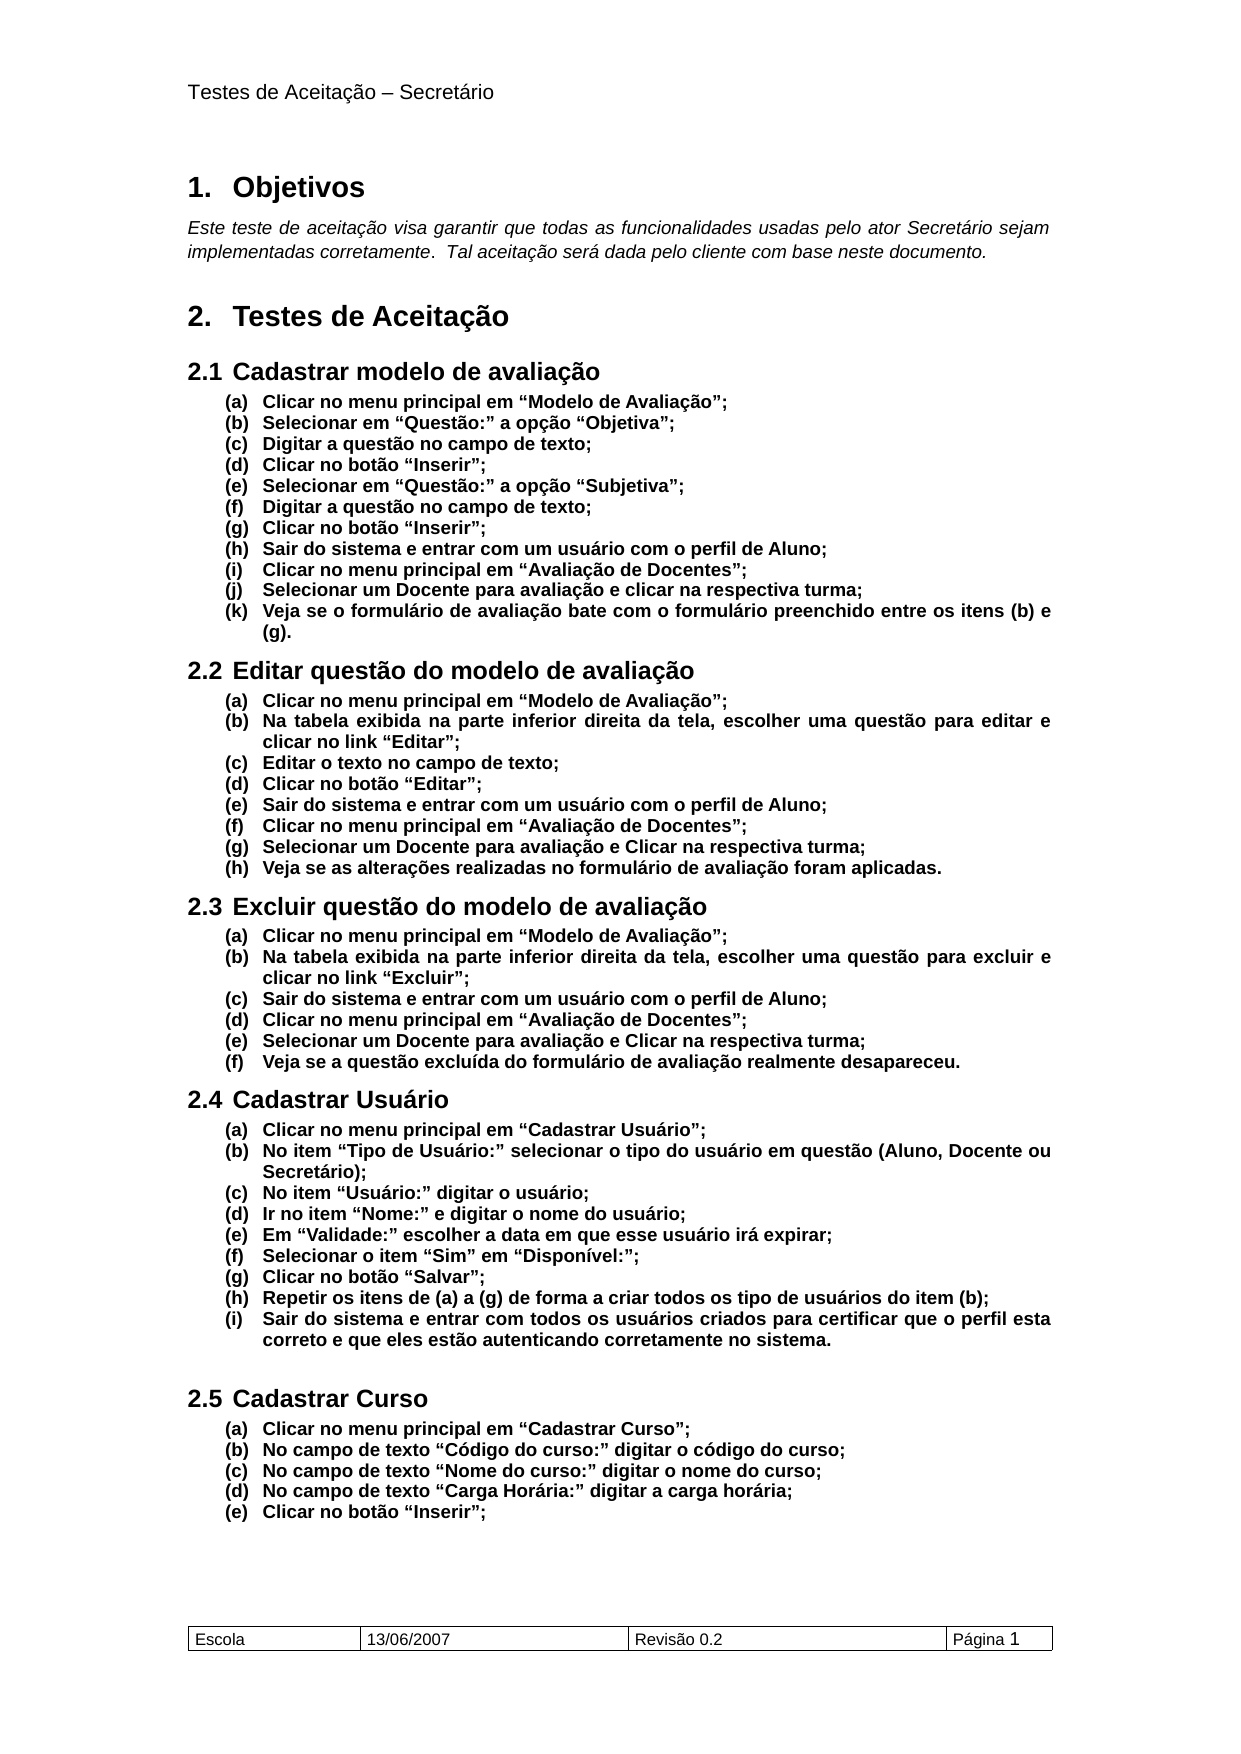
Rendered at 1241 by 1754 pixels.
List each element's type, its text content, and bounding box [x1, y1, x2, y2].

subtitle Excluir questão do modelo de avaliação [187, 896, 1053, 920]
list Veja se as alterações realizadas no formulário de avaliação foram aplicadas. [225, 857, 1053, 878]
list Sair do sistema e entrar com todos os usuários criados para certificar que o perfil esta correto e que eles estão autenticando corretamente no sistema. [225, 1308, 1053, 1350]
list Selecionar um Docente para avaliação e Clicar na respectiva turma; [225, 837, 1053, 857]
list Clicar no botão “Inserir”; [225, 454, 1053, 475]
list Sair do sistema e entrar com um usuário com o perfil de Aluno; [225, 538, 1053, 559]
list Selecionar um Docente para avaliação e Clicar na respectiva turma; [225, 1030, 1053, 1051]
list Veja se o formulário de avaliação bate com o formulário preenchido entre os itens (b) e (g). [225, 601, 1053, 643]
list Clicar no menu principal em “Cadastrar Usuário”; [225, 1119, 1053, 1141]
list Sair do sistema e entrar com um usuário com o perfil de Aluno; [225, 795, 1053, 816]
list Na tabela exibida na parte inferior direita da tela, escolher uma questão para excluir e clicar no link “Excluir”; [225, 947, 1053, 988]
list Digitar a questão no campo de texto; [225, 496, 1053, 517]
list Selecionar em “Questão:” a opção “Objetiva”; [225, 412, 1053, 433]
subtitle Cadastrar Curso [187, 1388, 1053, 1412]
list Em “Validade:” escolher a data em que esse usuário irá expirar; [225, 1224, 1053, 1245]
list Selecionar o item “Sim” em “Disponível:”; [225, 1245, 1053, 1266]
list Repetir os itens de (a) a (g) de forma a criar todos os tipo de usuários do item (b); [225, 1287, 1053, 1308]
list Sair do sistema e entrar com um usuário com o perfil de Aluno; [225, 988, 1053, 1009]
subtitle Editar questão do modelo de avaliação [187, 660, 1053, 684]
subtitle Testes de Aceitação [187, 300, 1053, 332]
list Editar o texto no campo de texto; [225, 753, 1053, 774]
subtitle Cadastrar Usuário [187, 1090, 1053, 1114]
subtitle Objetivos [187, 171, 1053, 204]
list Selecionar em “Questão:” a opção “Subjetiva”; [225, 475, 1053, 496]
list No item “Usuário:” digitar o usuário; [225, 1182, 1053, 1203]
text Este teste de aceitação visa garantir que todas as funcionalidades usadas pelo ator Secretário sejam implementadas corretamente. Tal aceitação será dada pelo cliente com base neste documento. [187, 216, 1053, 263]
list Na tabela exibida na parte inferior direita da tela, escolher uma questão para editar e clicar no link “Editar”; [225, 711, 1053, 753]
list Clicar no menu principal em “Modelo de Avaliação”; [225, 391, 1053, 412]
list Clicar no botão “Inserir”; [225, 1502, 1053, 1523]
list No campo de texto “Nome do curso:” digitar o nome do curso; [225, 1460, 1053, 1481]
subtitle Cadastrar modelo de avaliação [187, 362, 1053, 386]
list Clicar no menu principal em “Avaliação de Docentes”; [225, 559, 1053, 580]
list Selecionar um Docente para avaliação e clicar na respectiva turma; [225, 580, 1053, 601]
list No campo de texto “Carga Horária:” digitar a carga horária; [225, 1481, 1053, 1502]
list Clicar no botão “Inserir”; [225, 517, 1053, 538]
list Clicar no botão “Salvar”; [225, 1266, 1053, 1287]
list Clicar no menu principal em “Cadastrar Curso”; [225, 1418, 1053, 1439]
list Ir no item “Nome:” e digitar o nome do usuário; [225, 1203, 1053, 1224]
list Clicar no menu principal em “Modelo de Avaliação”; [225, 926, 1053, 947]
list Clicar no menu principal em “Modelo de Avaliação”; [225, 690, 1053, 711]
list No campo de texto “Código do curso:” digitar o código do curso; [225, 1439, 1053, 1460]
list Digitar a questão no campo de texto; [225, 433, 1053, 454]
list No item “Tipo de Usuário:” selecionar o tipo do usuário em questão (Aluno, Docente ou Secretário); [225, 1141, 1053, 1182]
list Veja se a questão excluída do formulário de avaliação realmente desapareceu. [225, 1051, 1053, 1072]
list Clicar no menu principal em “Avaliação de Docentes”; [225, 816, 1053, 837]
list Clicar no botão “Editar”; [225, 774, 1053, 795]
list Clicar no menu principal em “Avaliação de Docentes”; [225, 1009, 1053, 1030]
